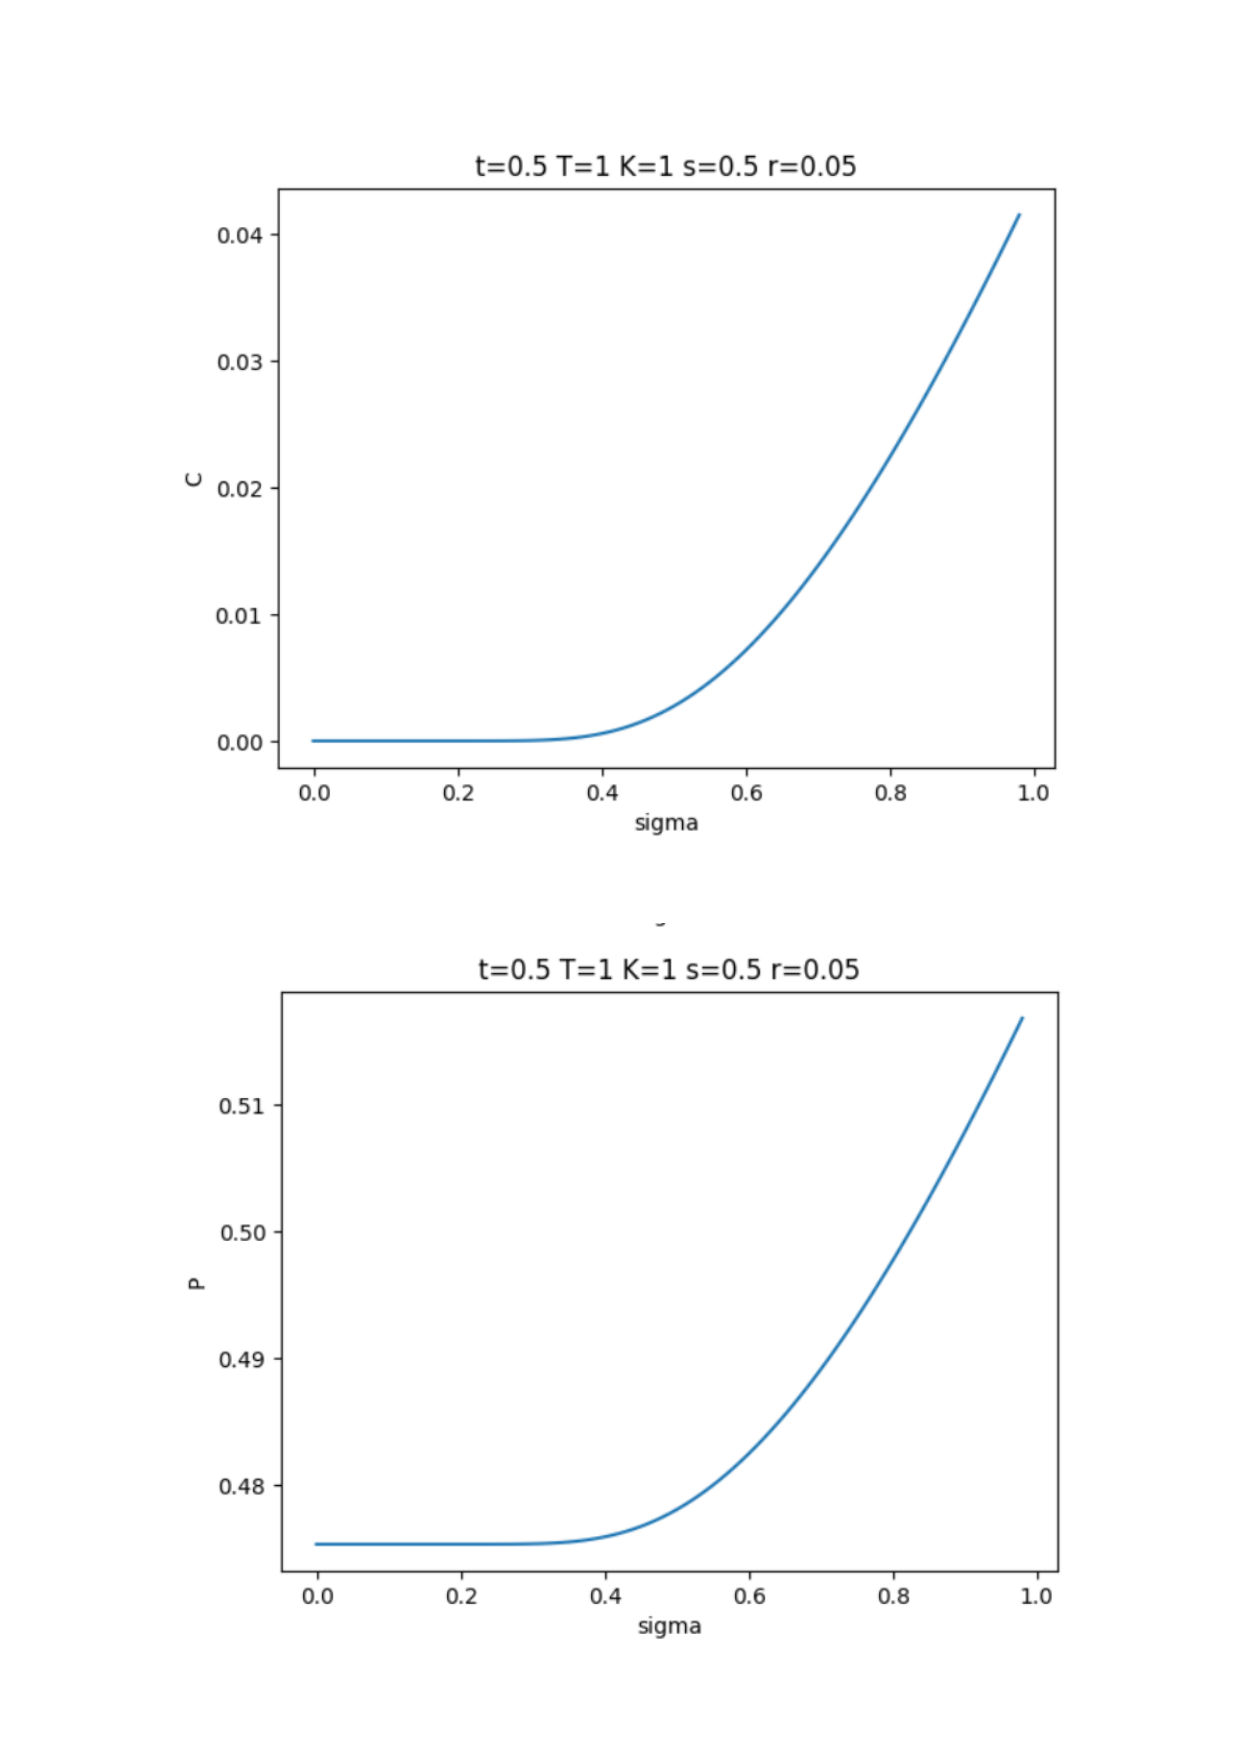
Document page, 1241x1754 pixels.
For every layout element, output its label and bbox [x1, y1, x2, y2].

picture [177, 146, 1064, 862]
picture [178, 923, 1072, 1644]
